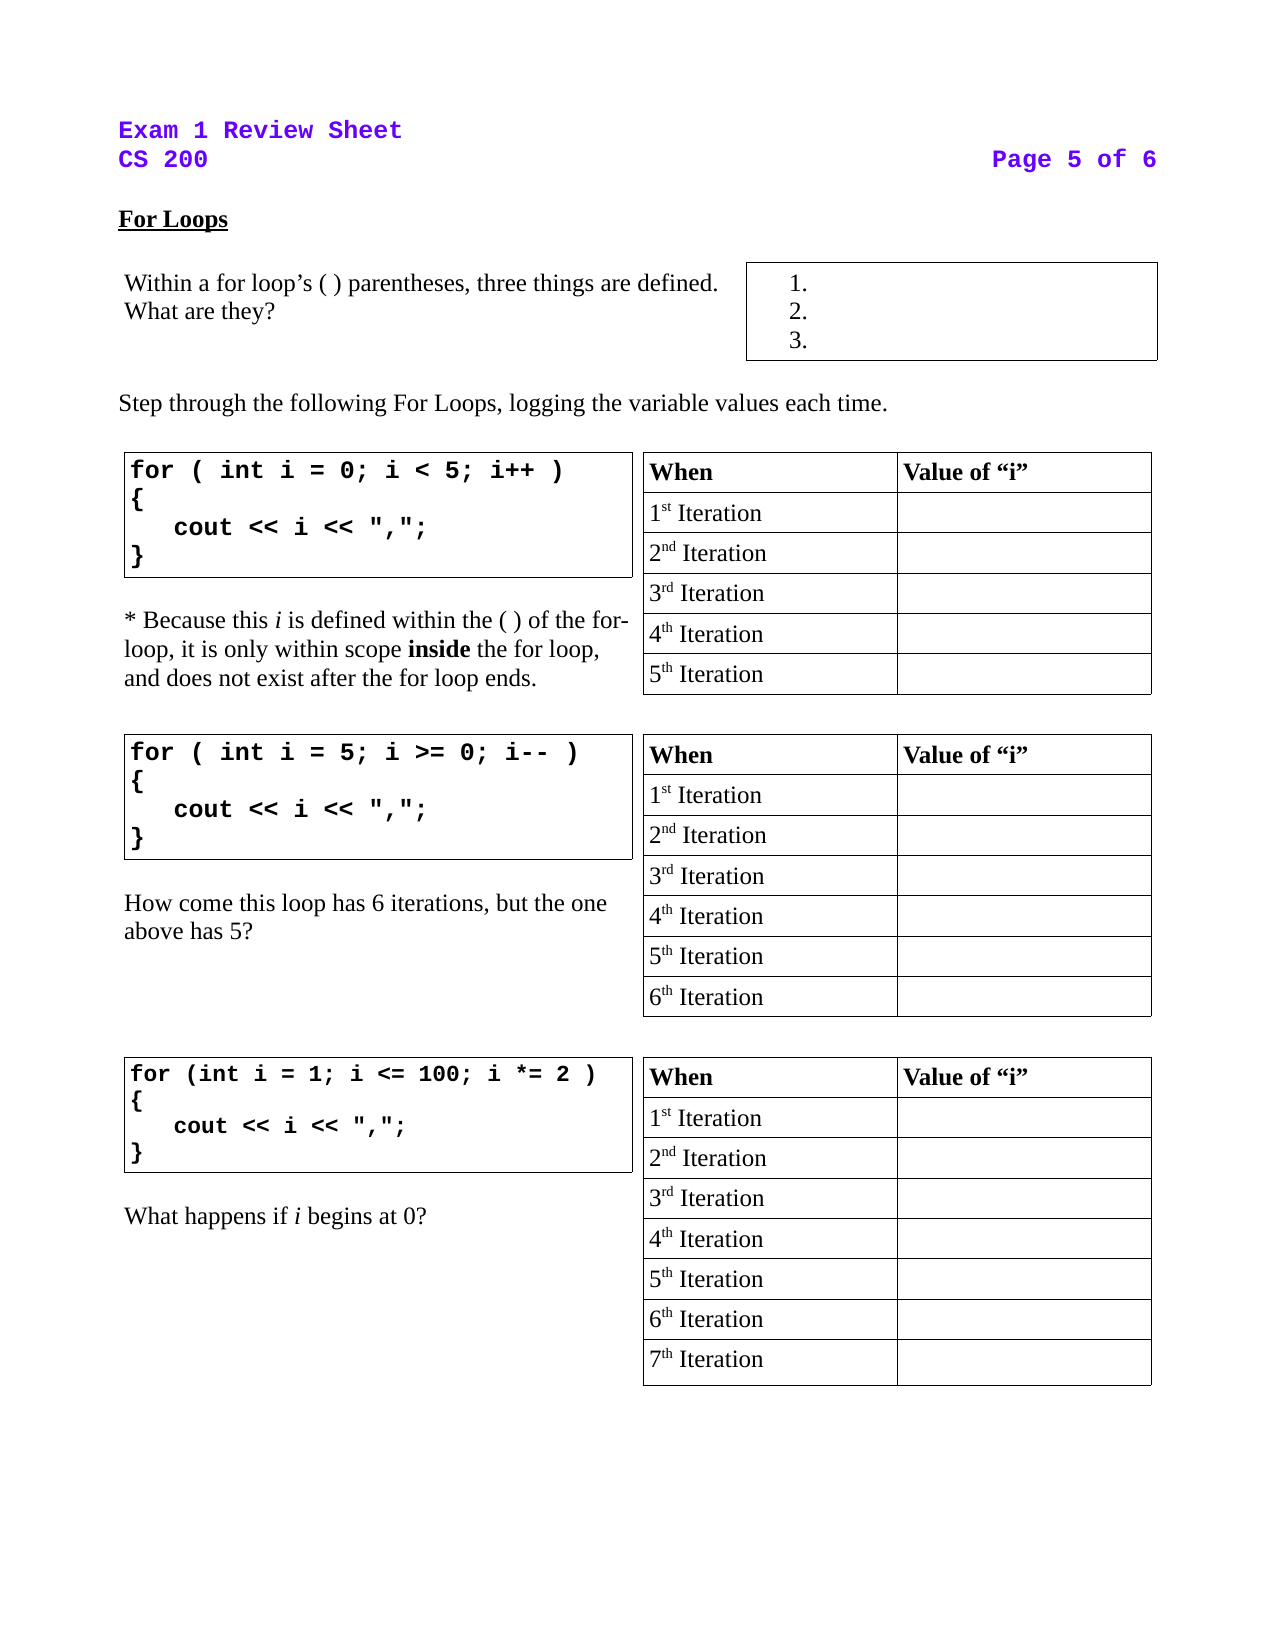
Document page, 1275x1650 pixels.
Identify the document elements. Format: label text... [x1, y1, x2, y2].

table_header [638, 446, 1157, 699]
table_cell [898, 1098, 1151, 1137]
table_header When [644, 1058, 897, 1097]
table_cell 2nd Iteration [644, 1138, 897, 1177]
table_header When [644, 453, 897, 492]
table_cell [898, 856, 1151, 895]
table_header * Because this i is defined within the ( ) of the for-loop, it is only within scope inside the for loop, and does not exist after the for loop ends. [118, 446, 637, 699]
table_cell 3rd Iteration [644, 856, 897, 895]
table_cell 6th Iteration [644, 977, 897, 1016]
table_cell [898, 1259, 1151, 1298]
table_header When [644, 735, 897, 774]
table_cell 6th Iteration [644, 1300, 897, 1339]
table_header Value of “i” [898, 1058, 1151, 1097]
table_cell 3rd Iteration [644, 1179, 897, 1218]
table_header for ( int i = 5; i >= 0; i-- ) { cout << i << ","; } [125, 735, 632, 859]
table_cell 5th Iteration [644, 1259, 897, 1298]
text For Loops [118, 204, 1157, 233]
table_cell 5th Iteration [644, 937, 897, 976]
table_cell [898, 493, 1151, 532]
table_cell [898, 1179, 1151, 1218]
table_cell [898, 654, 1151, 693]
table_cell [898, 614, 1151, 653]
table_header Value of “i” [898, 453, 1151, 492]
table_cell 7th Iteration [644, 1340, 897, 1385]
table_cell 1st Iteration [644, 775, 897, 814]
table_cell 5th Iteration [644, 654, 897, 693]
table_cell [898, 1138, 1151, 1177]
table_header [638, 728, 1157, 1022]
table_cell 1st Iteration [644, 1098, 897, 1137]
table_cell [898, 775, 1151, 814]
table_cell [898, 1300, 1151, 1339]
table_cell 1st Iteration [644, 493, 897, 532]
table_header for (int i = 1; i <= 100; i *= 2 ) { cout << i << ","; } [125, 1058, 632, 1172]
table_header How come this loop has 6 iterations, but the one above has 5? [118, 728, 637, 1022]
table_cell 2nd Iteration [644, 816, 897, 855]
table_cell 2nd Iteration [644, 533, 897, 573]
table_cell 3rd Iteration [644, 574, 897, 613]
table_cell [898, 574, 1151, 613]
table_header What happens if i begins at 0? [118, 1051, 637, 1391]
table_cell [898, 937, 1151, 976]
table_header Value of “i” [898, 735, 1151, 774]
table_cell [898, 1340, 1151, 1385]
table_cell 4th Iteration [644, 1219, 897, 1258]
table_header Within a for loop’s ( ) parentheses, three things are defined. What are they? [118, 262, 746, 359]
table_cell [898, 816, 1151, 855]
table_header [747, 263, 1157, 359]
table_header for ( int i = 0; i < 5; i++ ) { cout << i << ","; } [125, 453, 632, 577]
table_cell [898, 977, 1151, 1016]
table_cell [898, 896, 1151, 936]
table_cell 4th Iteration [644, 614, 897, 653]
table_header [638, 1051, 1157, 1391]
text Step through the following For Loops, logging the variable values each time. [118, 388, 1157, 417]
table_cell [898, 533, 1151, 573]
table_cell 4th Iteration [644, 896, 897, 936]
table_cell [898, 1219, 1151, 1258]
